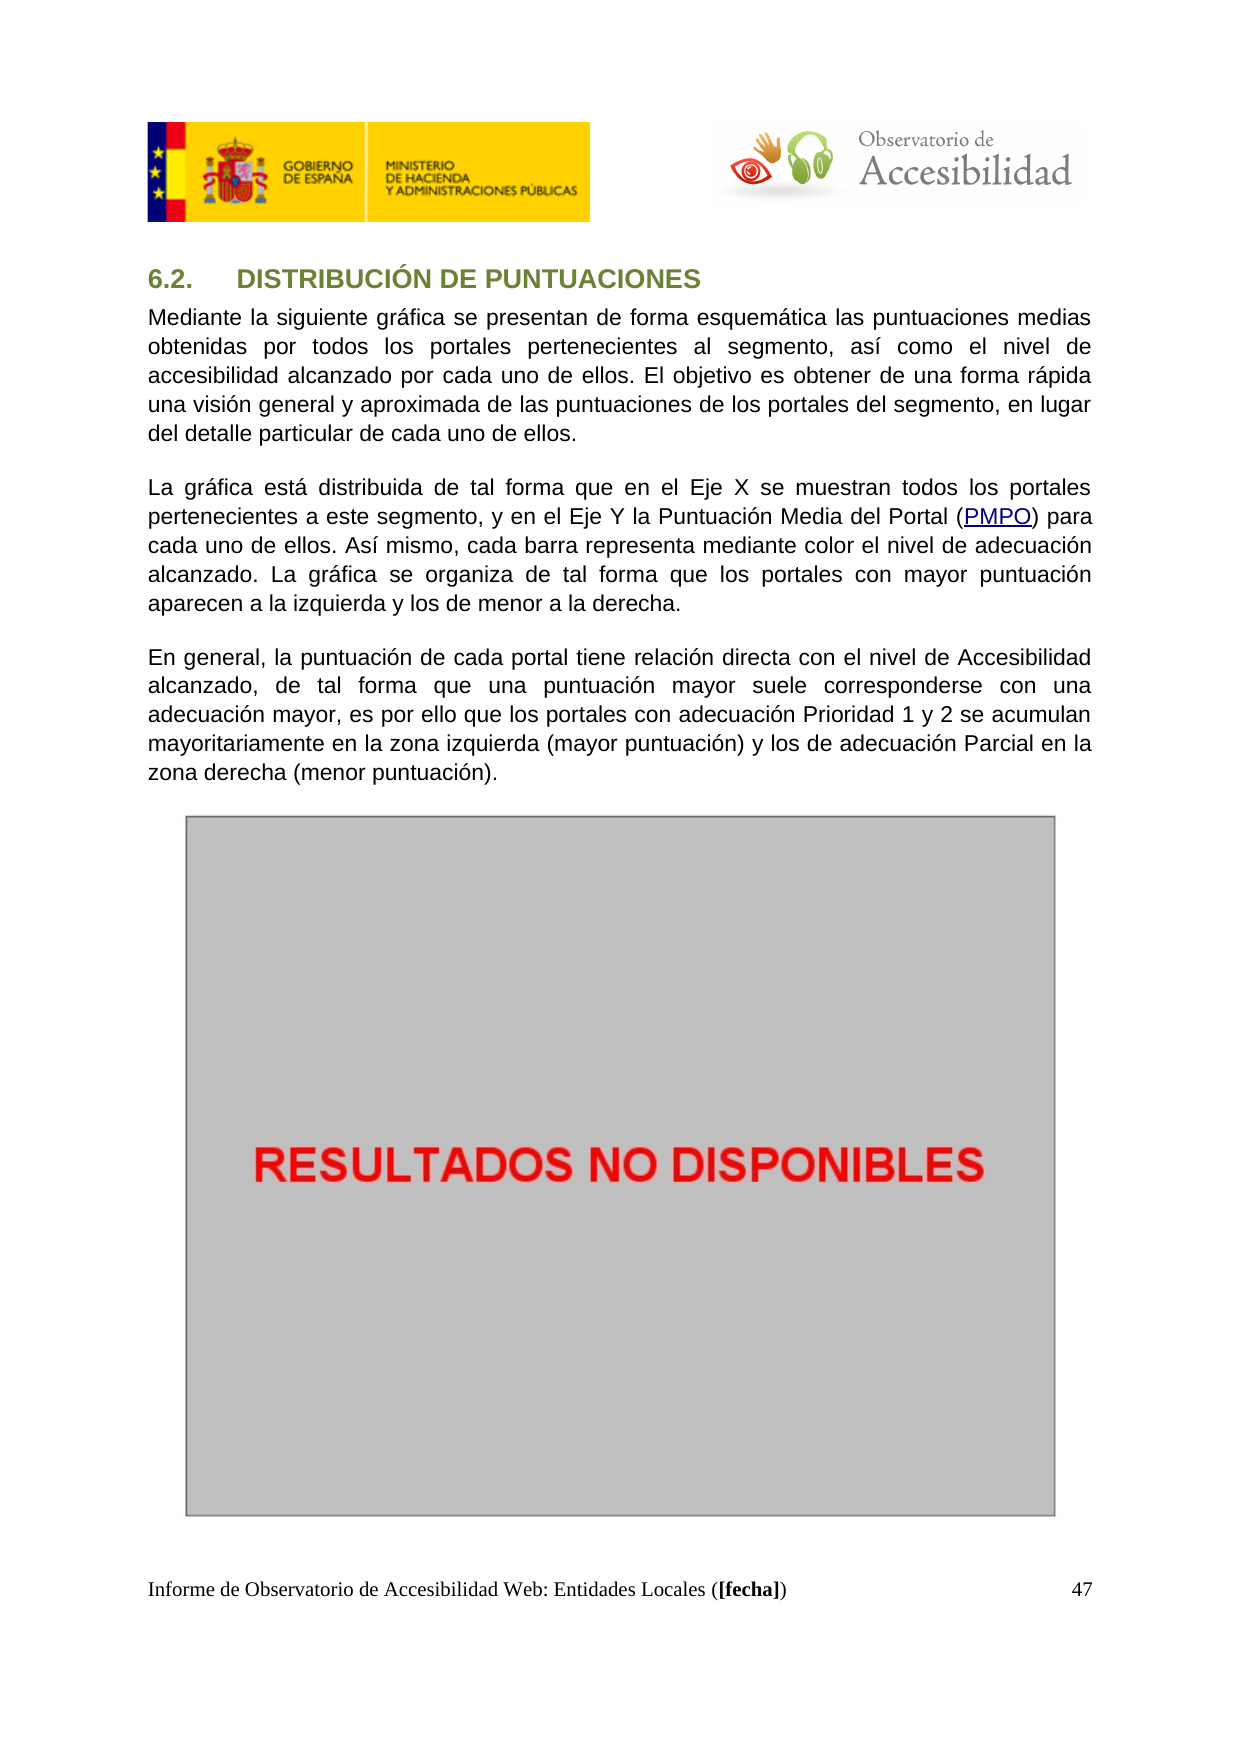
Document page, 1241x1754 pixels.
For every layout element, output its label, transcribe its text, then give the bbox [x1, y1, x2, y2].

text En general, la puntuación de cada portal tiene relación directa con el nivel de Accesibilidad alcanzado, de tal forma que una puntuación mayor suele corresponderse con una adecuación mayor, es por ello que los portales con adecuación Prioridad 1 y 2 se acumulan mayoritariamente en la zona izquierda (mayor puntuación) y los de adecuación Parcial en la zona derecha (menor puntuación). [148, 643, 1092, 786]
picture [178, 813, 1062, 1523]
picture [147, 122, 591, 222]
text La gráfica está distribuida de tal forma que en el Eje X se muestran todos los portales pertenecientes a este segmento, y en el Eje Y la Puntuación Media del Portal (PMPO) para cada uno de ellos. Así mismo, cada barra representa mediante color el nivel de adecuación alcanzado. La gráfica se organiza de tal forma que los portales con mayor puntuación aparecen a la izquierda y los de menor a la derecha. [148, 474, 1092, 616]
text Mediante la siguiente gráfica se presentan de forma esquemática las puntuaciones medias obtenidas por todos los portales pertenecientes al segmento, así como el nivel de accesibilidad alcanzado por cada uno de ellos. El objetivo es obtener de una forma rápida una visión general y aproximada de las puntuaciones de los portales del segmento, en lugar del detalle particular de cada uno de ellos. [148, 304, 1092, 446]
picture [710, 122, 1086, 205]
list Distribución de puntuaciones [148, 263, 1092, 294]
